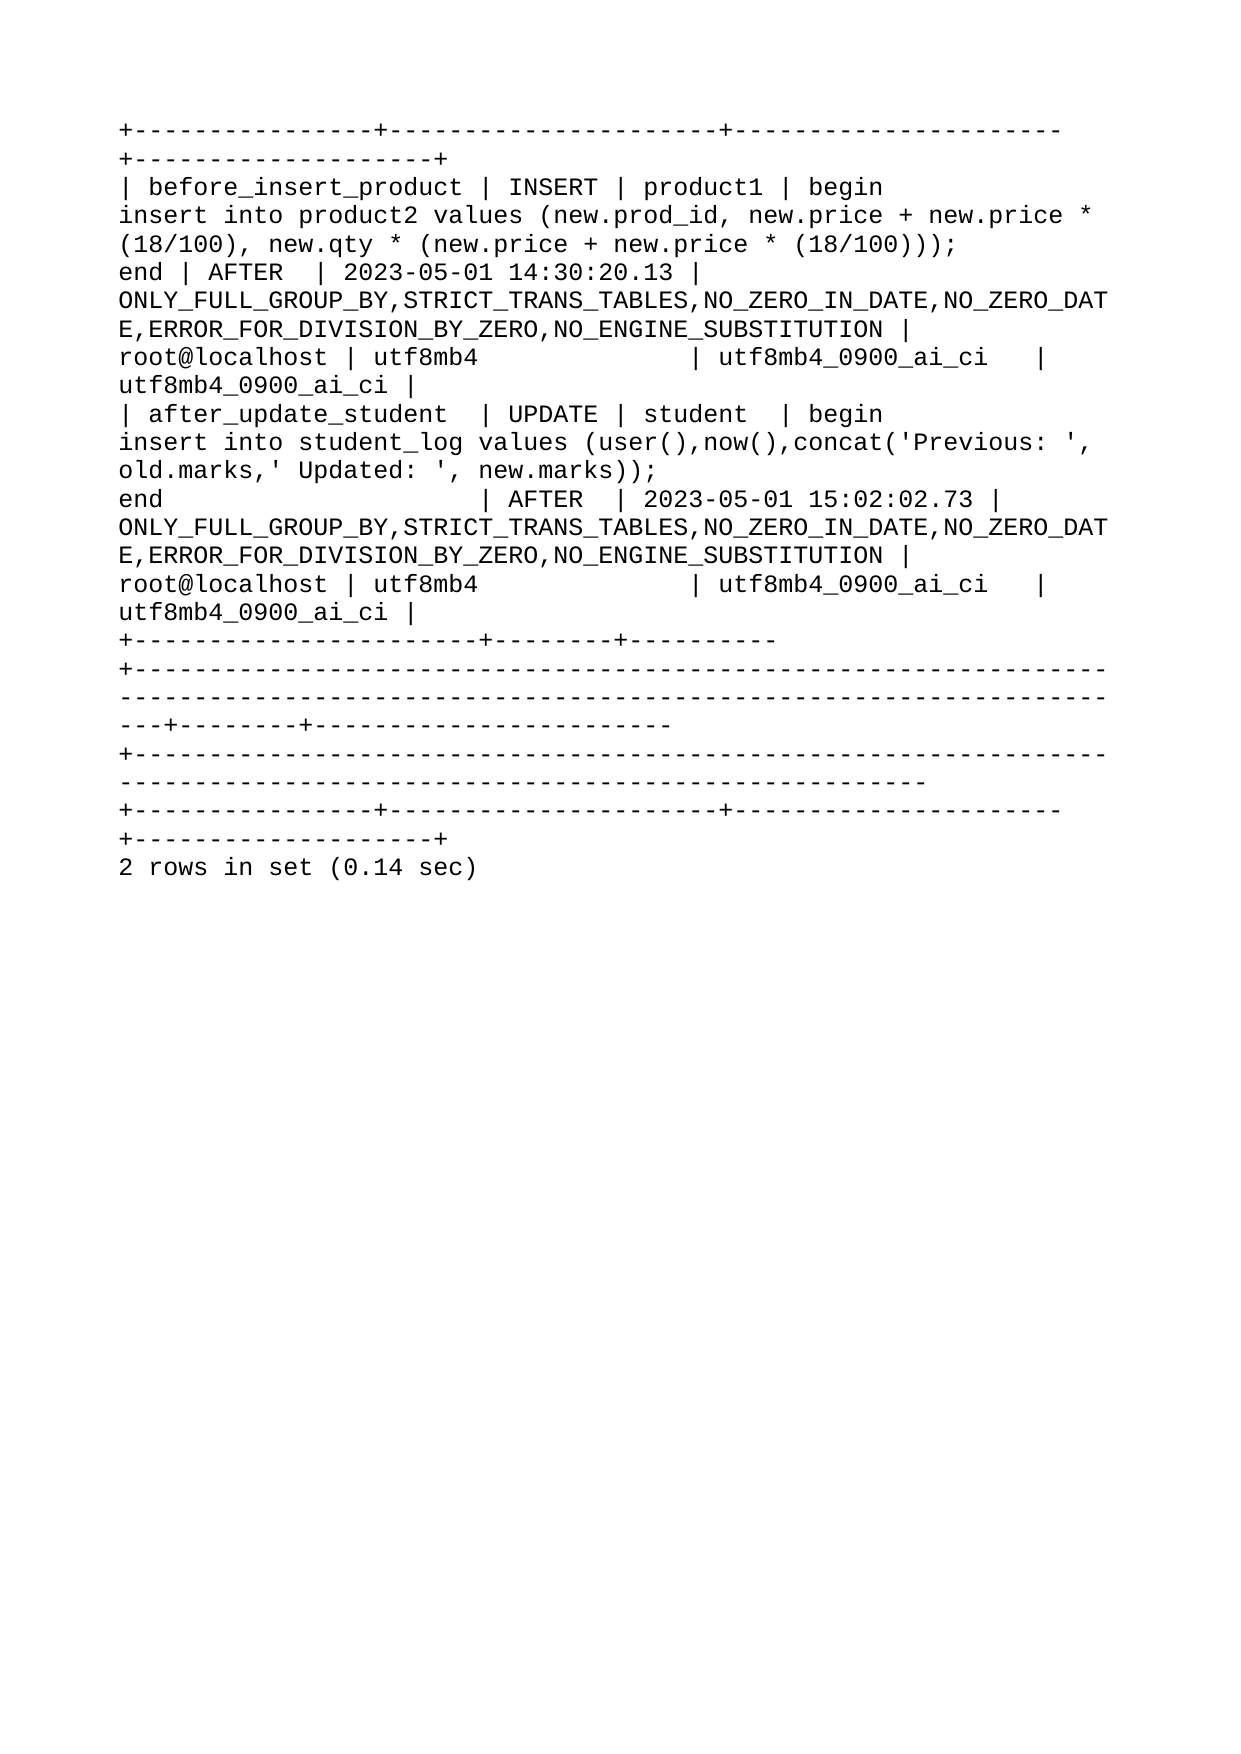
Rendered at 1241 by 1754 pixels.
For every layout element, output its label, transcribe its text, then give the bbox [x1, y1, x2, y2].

text | after_update_student | UPDATE | student | begin [118, 401, 1122, 430]
text +-----------------------+--------+----------+--------------------------------------------------------------------------------------------------------------------------------------+--------+------------------------+-----------------------------------------------------------------------------------------------------------------------+----------------+----------------------+----------------------+--------------------+ [118, 628, 1122, 855]
text +----------------+----------------------+----------------------+--------------------+ [118, 118, 1122, 175]
text end | AFTER | 2023-05-01 14:30:20.13 | ONLY_FULL_GROUP_BY,STRICT_TRANS_TABLES,NO_ZERO_IN_DATE,NO_ZERO_DATE,ERROR_FOR_DIVISION_BY_ZERO,NO_ENGINE_SUBSTITUTION | root@localhost | utf8mb4 | utf8mb4_0900_ai_ci | utf8mb4_0900_ai_ci | [118, 260, 1122, 401]
text insert into student_log values (user(),now(),concat('Previous: ', old.marks,' Updated: ', new.marks)); [118, 430, 1122, 486]
text 2 rows in set (0.14 sec) [118, 855, 1122, 883]
text end | AFTER | 2023-05-01 15:02:02.73 | ONLY_FULL_GROUP_BY,STRICT_TRANS_TABLES,NO_ZERO_IN_DATE,NO_ZERO_DATE,ERROR_FOR_DIVISION_BY_ZERO,NO_ENGINE_SUBSTITUTION | root@localhost | utf8mb4 | utf8mb4_0900_ai_ci | utf8mb4_0900_ai_ci | [118, 486, 1122, 628]
text insert into product2 values (new.prod_id, new.price + new.price * (18/100), new.qty * (new.price + new.price * (18/100))); [118, 203, 1122, 260]
text | before_insert_product | INSERT | product1 | begin [118, 175, 1122, 203]
